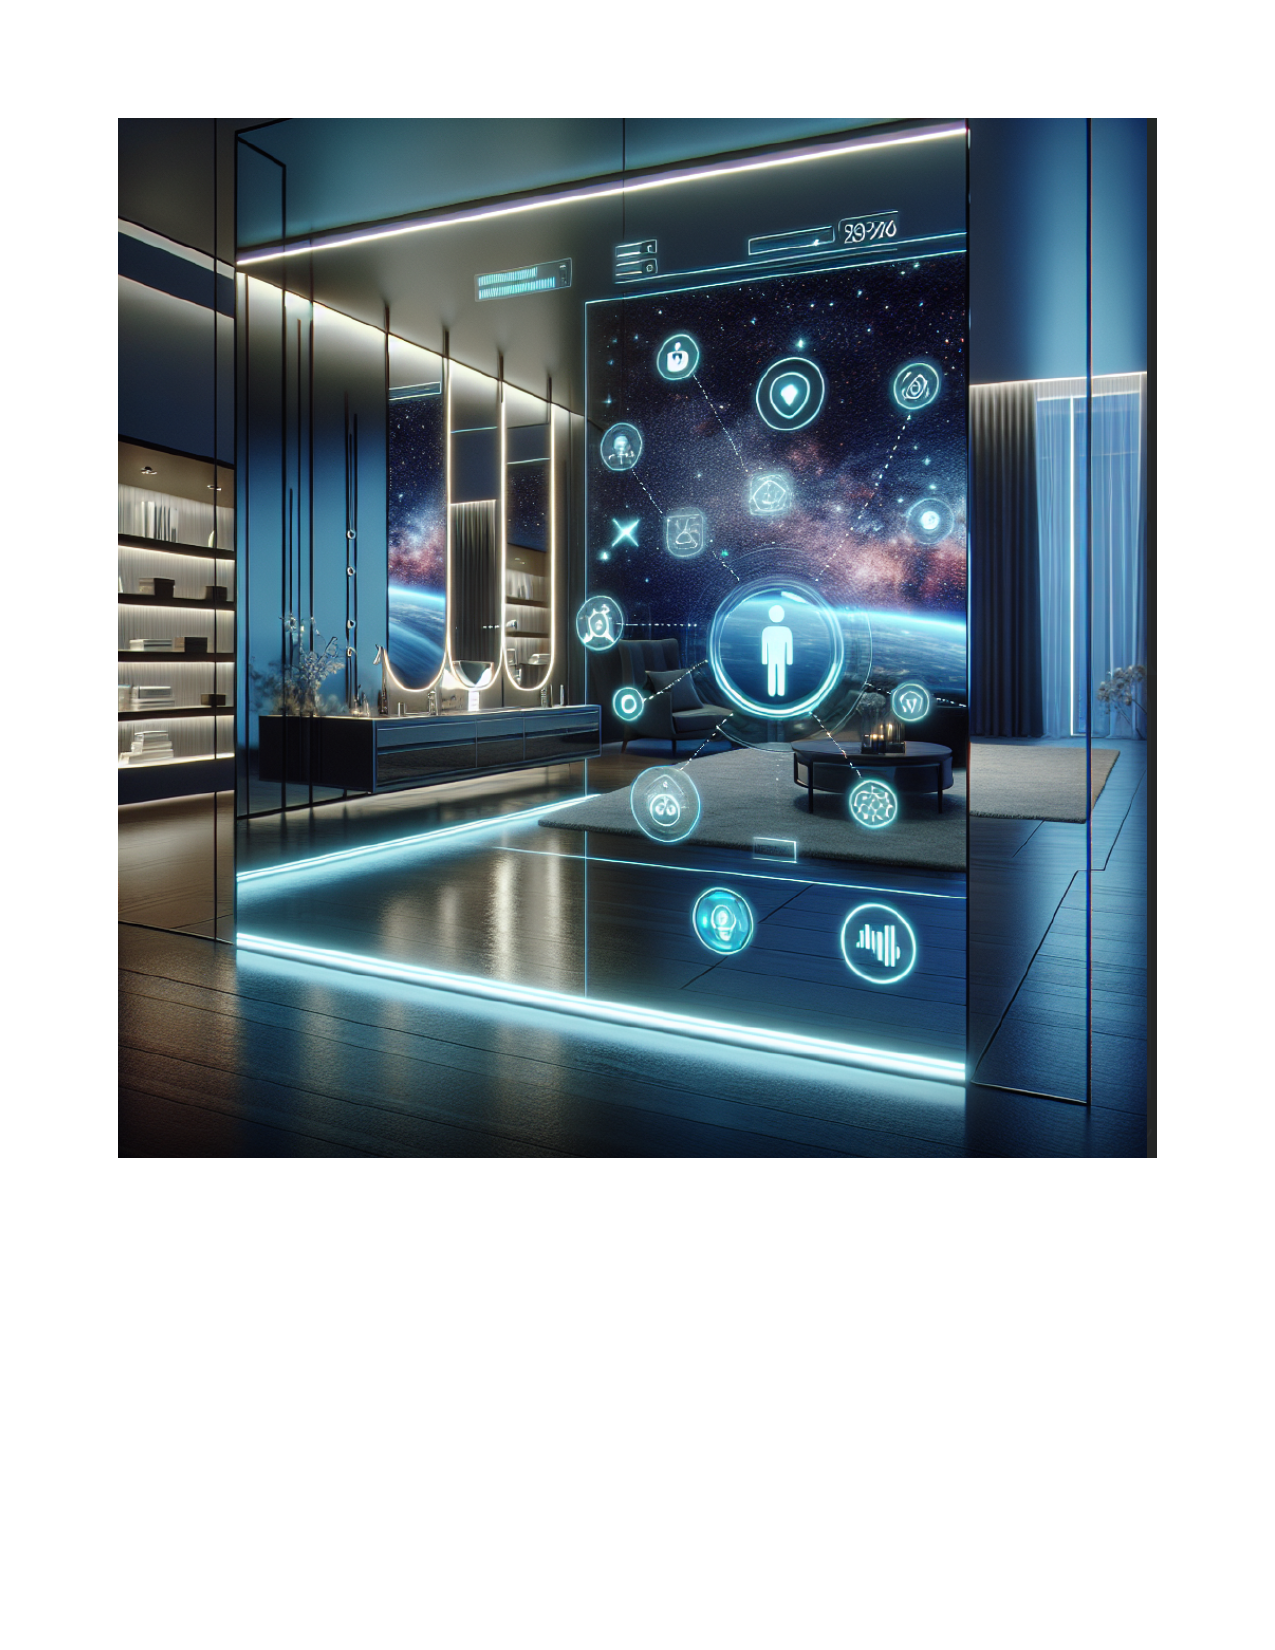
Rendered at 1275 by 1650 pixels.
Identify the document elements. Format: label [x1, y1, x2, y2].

picture [118, 118, 1157, 1158]
